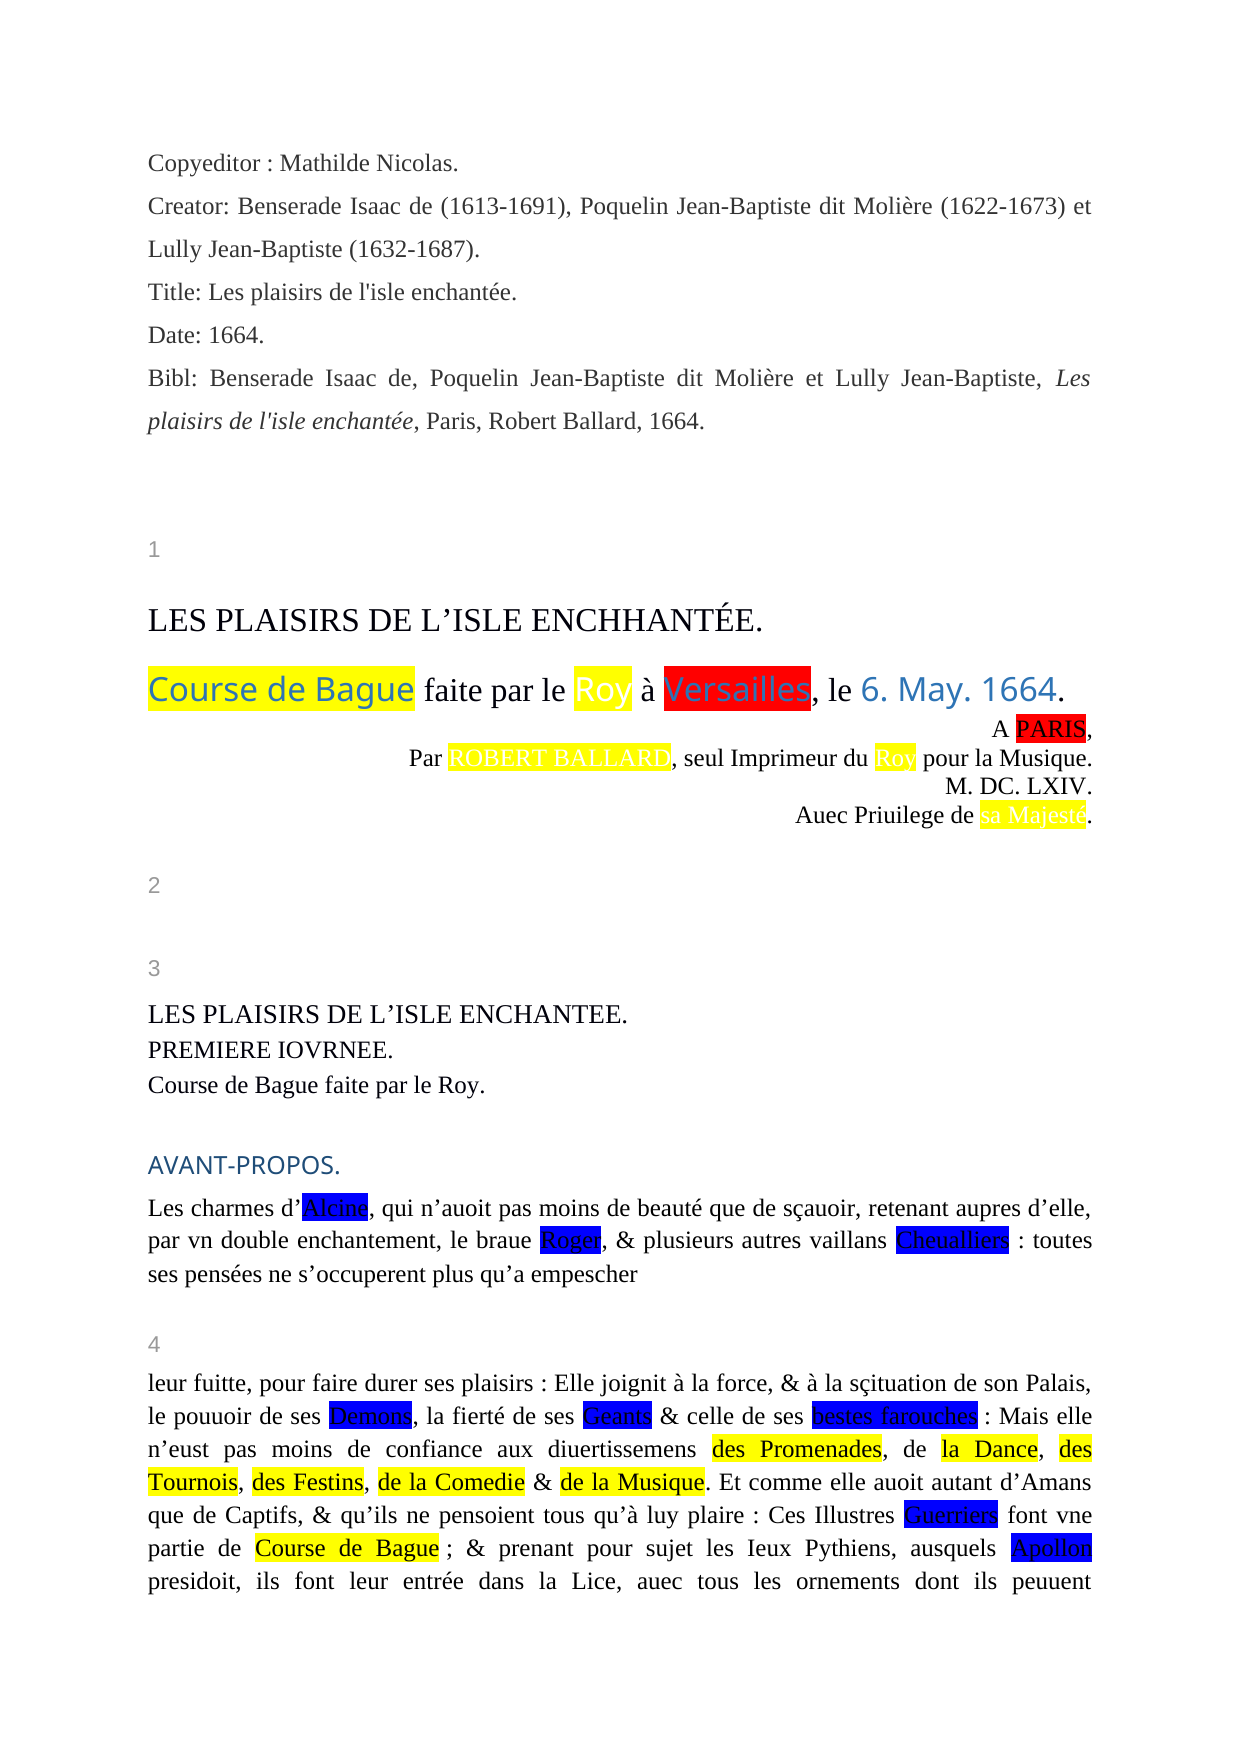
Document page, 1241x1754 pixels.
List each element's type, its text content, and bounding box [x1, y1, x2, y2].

subtitle LES PLAISIRS DE L’ISLE ENCHHANTÉE. [148, 600, 1093, 638]
text A PARIS, [148, 714, 1016, 743]
subtitle PREMIERE IOVRNEE. [148, 1035, 1093, 1064]
text A PARIS, [1086, 714, 1093, 743]
text Auec Priuilege de sa Majesté. [148, 800, 980, 829]
text 1 [160, 536, 1093, 562]
text Date: 1664. [148, 320, 1093, 349]
text Copyeditor : Mathilde Nicolas. [148, 148, 1093, 176]
text 4 [160, 1331, 1093, 1357]
text M. DC. LXIV. [148, 771, 1093, 800]
subtitle Course de Bague faite par le Roy. [148, 1070, 1093, 1099]
text leur fuitte, pour faire durer ses plaisirs : Elle joignit à la force, & à la sçituation de son Palais, le pouuoir de ses Demons, la fierté de ses Geants & celle de ses bestes farouches : Mais elle n’eust pas moins de confiance aux diuertissemens des Promenades, de la Dance, des Tournois, des Festins, de la Comedie & de la Musique. Et comme elle auoit autant d’Amans que de Captifs, & qu’ils ne pensoient tous qu’à luy plaire : Ces Illustres Guerriers font vne partie de Course de Bague ; & prenant pour sujet les Ieux Pythiens, ausquels Apollon presidoit, ils font leur entrée dans la Lice, auec tous les ornements dont ils peuuent [148, 1368, 1093, 1594]
text Par ROBERT BALLARD, seul Imprimeur du Roy pour la Musique. [148, 743, 448, 771]
text Bibl: Benserade Isaac de, Poquelin Jean-Baptiste dit Molière et Lully Jean-Baptiste, Les plaisirs de l'isle enchantée, Paris, Robert Ballard, 1664. [148, 363, 1093, 435]
subtitle Course de Bague faite par le Roy à Versailles, le 6. May. 1664. [811, 666, 1093, 711]
text 3 [160, 955, 1093, 981]
subtitle Course de Bague faite par le Roy à Versailles, le 6. May. 1664. [415, 666, 574, 711]
subtitle Course de Bague faite par le Roy à Versailles, le 6. May. 1664. [632, 666, 664, 711]
subtitle AVANT-PROPOS. [148, 1148, 1093, 1182]
text 2 [160, 872, 1093, 898]
text Par ROBERT BALLARD, seul Imprimeur du Roy pour la Musique. [671, 743, 875, 771]
text Creator: Benserade Isaac de (1613-1691), Poquelin Jean-Baptiste dit Molière (1622-1673) et Lully Jean-Baptiste (1632-1687). [148, 191, 1093, 263]
text Title: Les plaisirs de l'isle enchantée. [148, 277, 1093, 306]
text Les charmes d’Alcine, qui n’auoit pas moins de beauté que de sçauoir, retenant aupres d’elle, par vn double enchantement, le braue Roger, & plusieurs autres vaillans Cheualliers : toutes ses pensées ne s’occuperent plus qu’a empescher [148, 1193, 1093, 1287]
text Par ROBERT BALLARD, seul Imprimeur du Roy pour la Musique. [916, 743, 1093, 771]
subtitle LES PLAISIRS DE L’ISLE ENCHANTEE. [148, 998, 1093, 1029]
